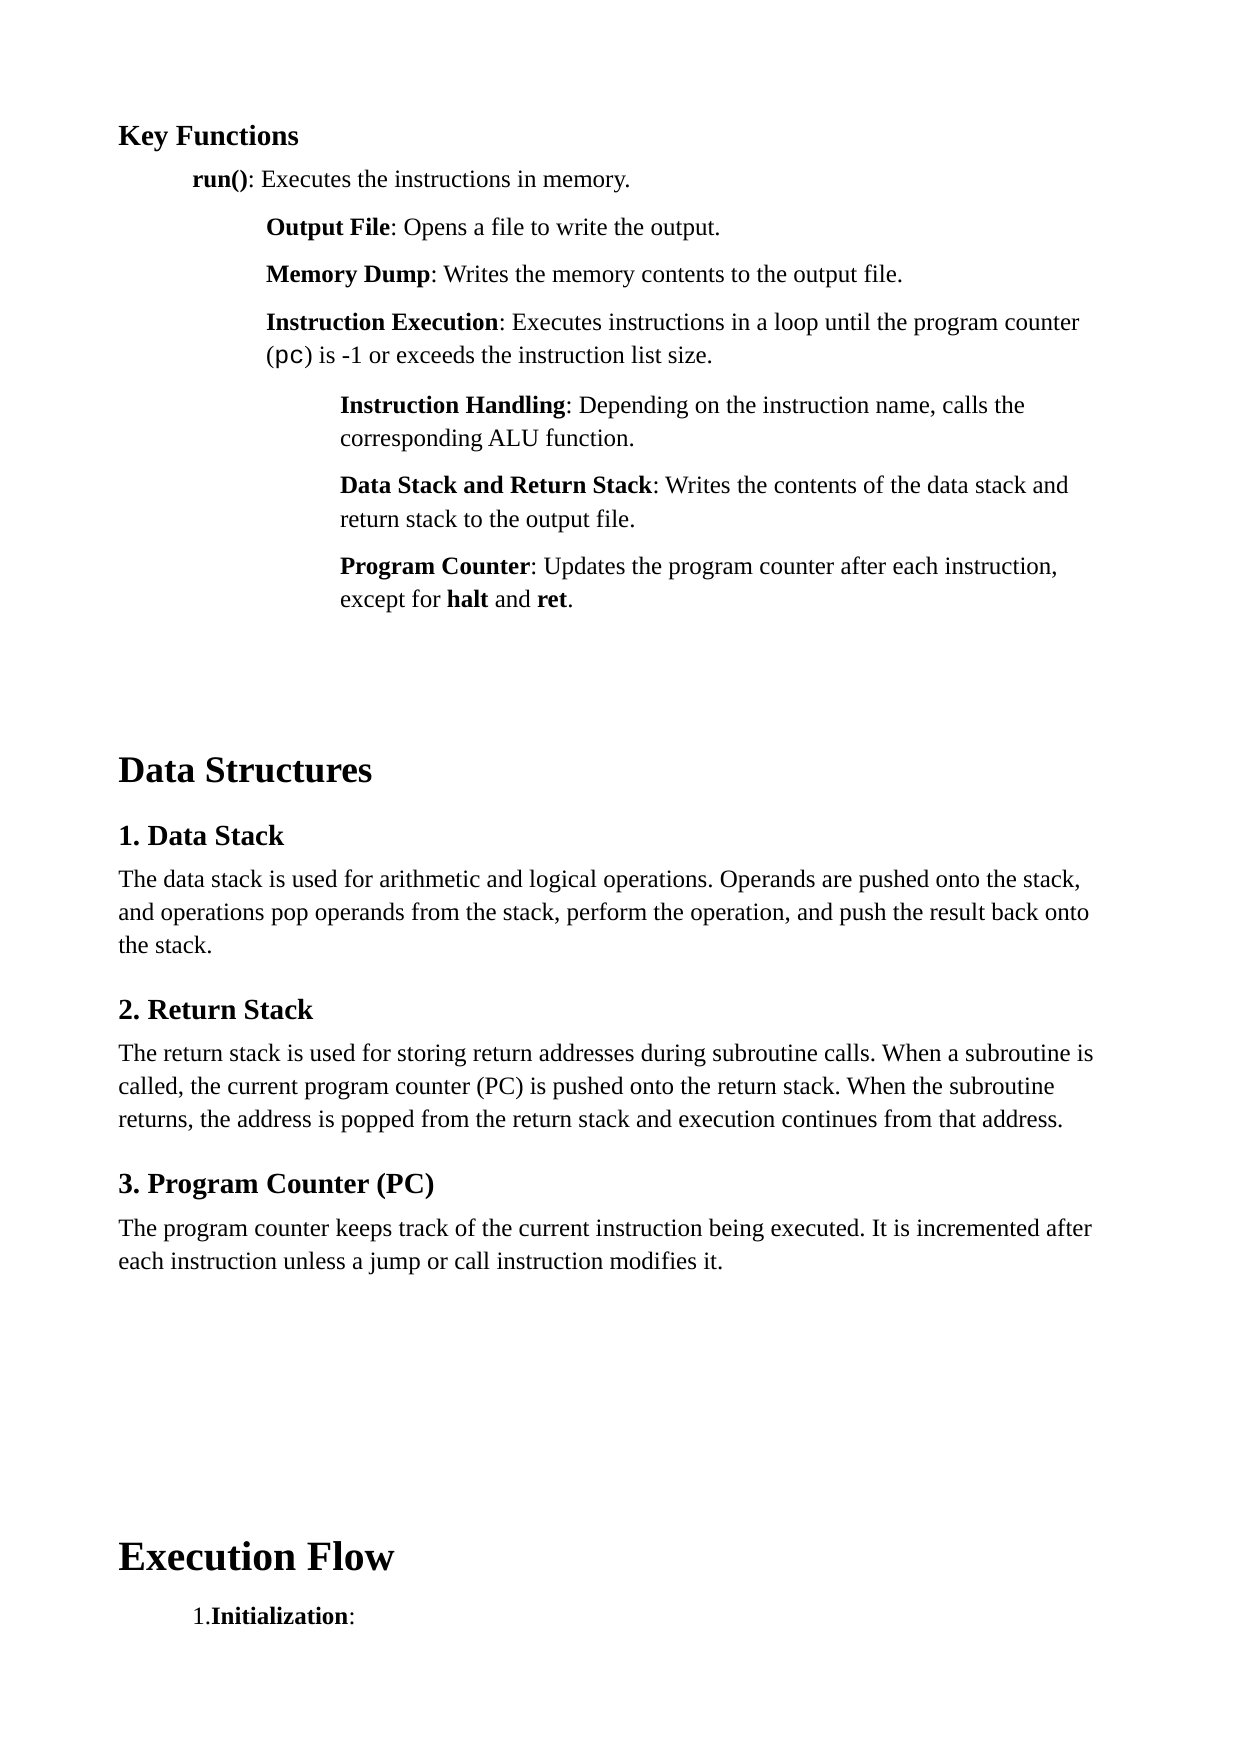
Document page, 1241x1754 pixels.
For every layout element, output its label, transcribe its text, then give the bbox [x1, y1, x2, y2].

list run(): Executes the instructions in memory. [118, 164, 1122, 193]
subtitle 2. Return Stack [118, 992, 1122, 1026]
subtitle 1. Data Stack [118, 818, 1122, 852]
subtitle Key Functions [118, 118, 1122, 152]
subtitle 3. Program Counter (PC) [118, 1167, 1122, 1200]
list Instruction Execution: Executes instructions in a loop until the program counter (pc) is -1 or exceeds the instruction list size. [236, 307, 1122, 371]
list Output File: Opens a file to write the output. [236, 212, 1122, 241]
text The data stack is used for arithmetic and logical operations. Operands are pushed onto the stack, and operations pop operands from the stack, perform the operation, and push the result back onto the stack. [118, 864, 1122, 959]
subtitle Data Structures [118, 748, 1122, 791]
text Execution Flow [118, 1531, 1122, 1579]
list Memory Dump: Writes the memory contents to the output file. [236, 259, 1122, 288]
text The program counter keeps track of the current instruction being executed. It is incremented after each instruction unless a jump or call instruction modifies it. [118, 1213, 1122, 1274]
list Instruction Handling: Depending on the instruction name, calls the corresponding ALU function. [310, 390, 1122, 452]
list Data Stack and Return Stack: Writes the contents of the data stack and return stack to the output file. [310, 471, 1122, 532]
list Program Counter: Updates the program counter after each instruction, except for halt and ret. [310, 551, 1122, 613]
list Initialization: [118, 1601, 1122, 1630]
text The return stack is used for storing return addresses during subroutine calls. When a subroutine is called, the current program counter (PC) is pushed onto the return stack. When the subroutine returns, the address is popped from the return stack and execution continues from that address. [118, 1038, 1122, 1133]
